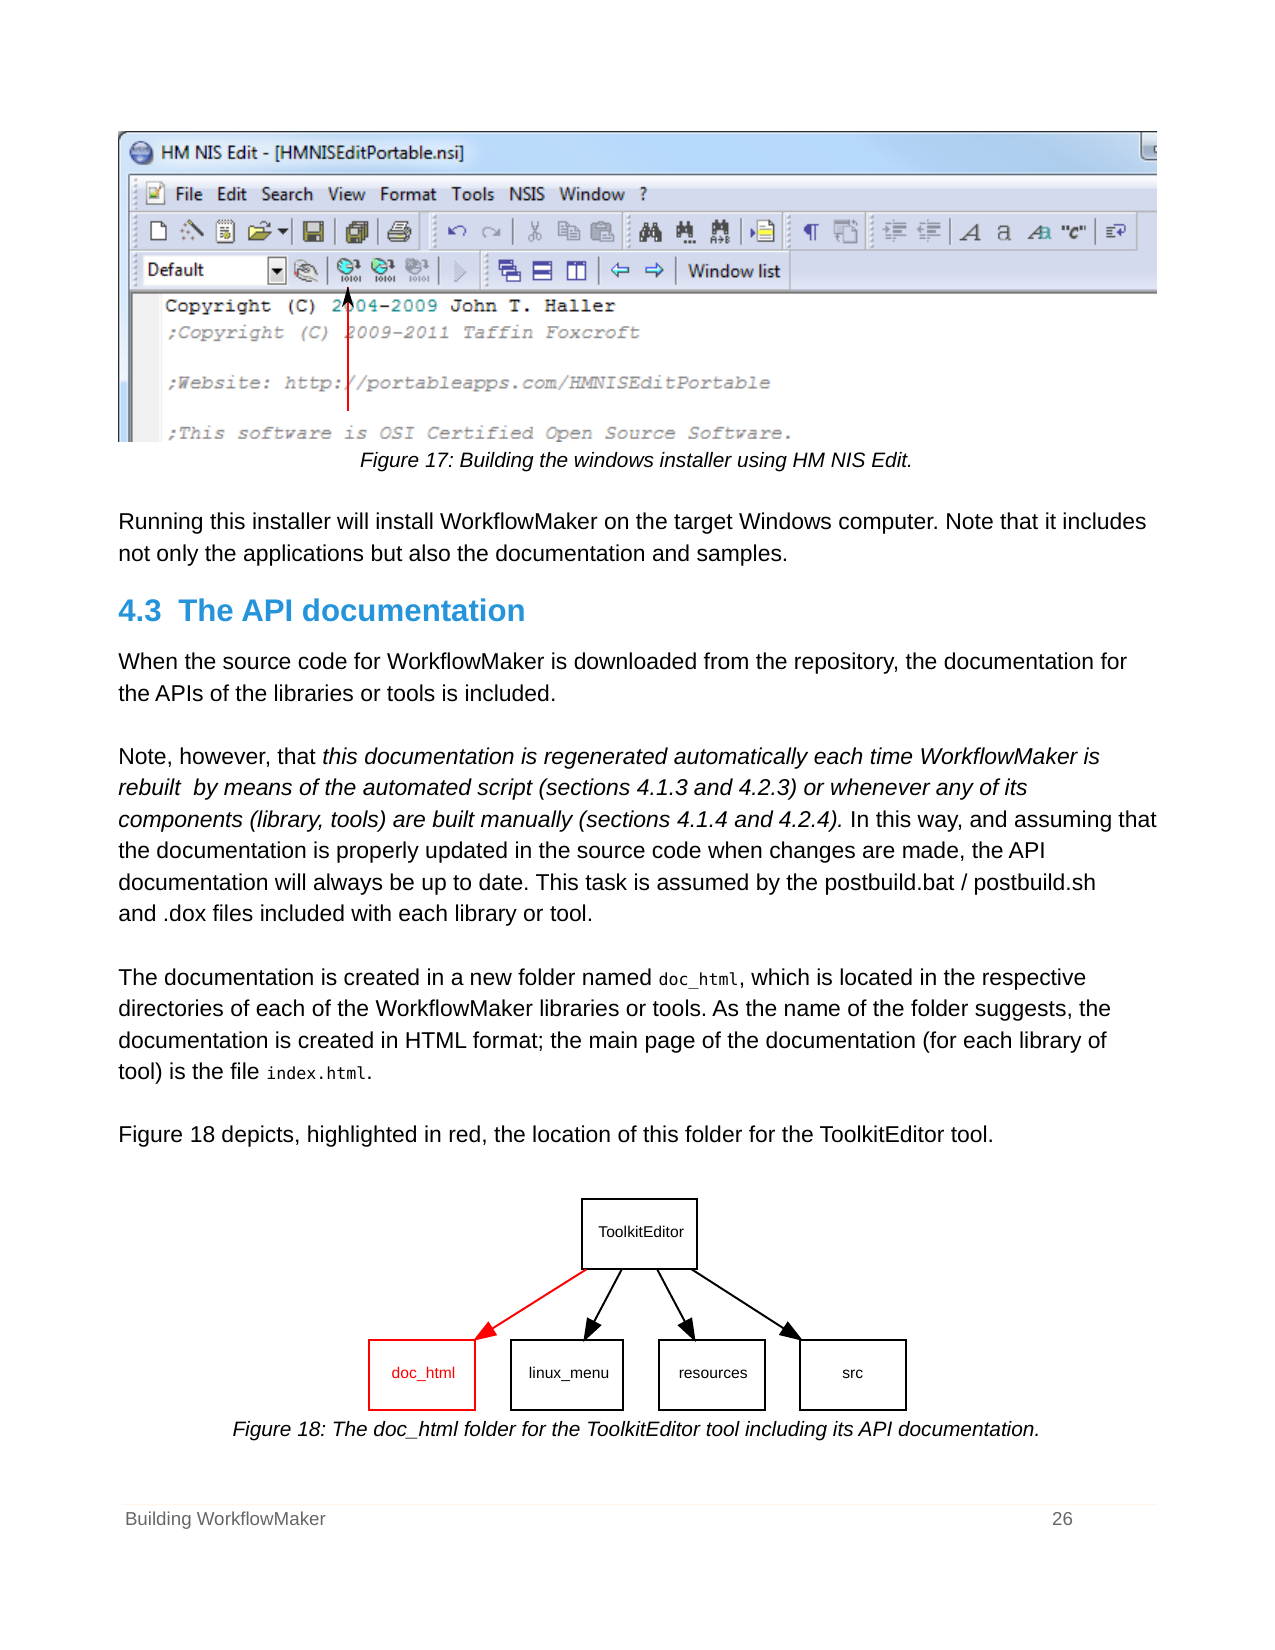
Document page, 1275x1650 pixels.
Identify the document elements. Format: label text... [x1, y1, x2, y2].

text When the source code for WorkflowMaker is downloaded from the repository, the documentation for the APIs of the libraries or tools is included. [118, 648, 1157, 706]
text Figure 17: Building the windows installer using HM NIS Edit. [118, 442, 1157, 472]
text Figure 18 depicts, highlighted in red, the location of this folder for the ToolkitEditor tool. [118, 1121, 1157, 1148]
text Figure 18: The doc_html folder for the ToolkitEditor tool including its API documentation. [194, 1197, 1080, 1441]
text Running this installer will install WorkflowMaker on the target Windows computer. Note that it includes not only the applications but also the documentation and samples. [118, 508, 1157, 566]
subtitle The API documentation [118, 592, 1157, 628]
text Note, however, that this documentation is regenerated automatically each time WorkflowMaker is rebuilt by means of the automated script (sections 4.1.3 and 4.2.3) or whenever any of its components (library, tools) are built manually (sections 4.1.4 and 4.2.4). In this way, and assuming that the documentation is properly updated in the source code when changes are made, the API documentation will always be up to date. This task is assumed by the postbuild.bat / postbuild.sh and .dox files included with each library or tool. [118, 743, 1157, 927]
text The documentation is created in a new folder named doc_html, which is located in the respective directories of each of the WorkflowMaker libraries or tools. As the name of the folder suggests, the documentation is created in HTML format; the main page of the documentation (for each library of tool) is the file index.html. [118, 963, 1157, 1084]
